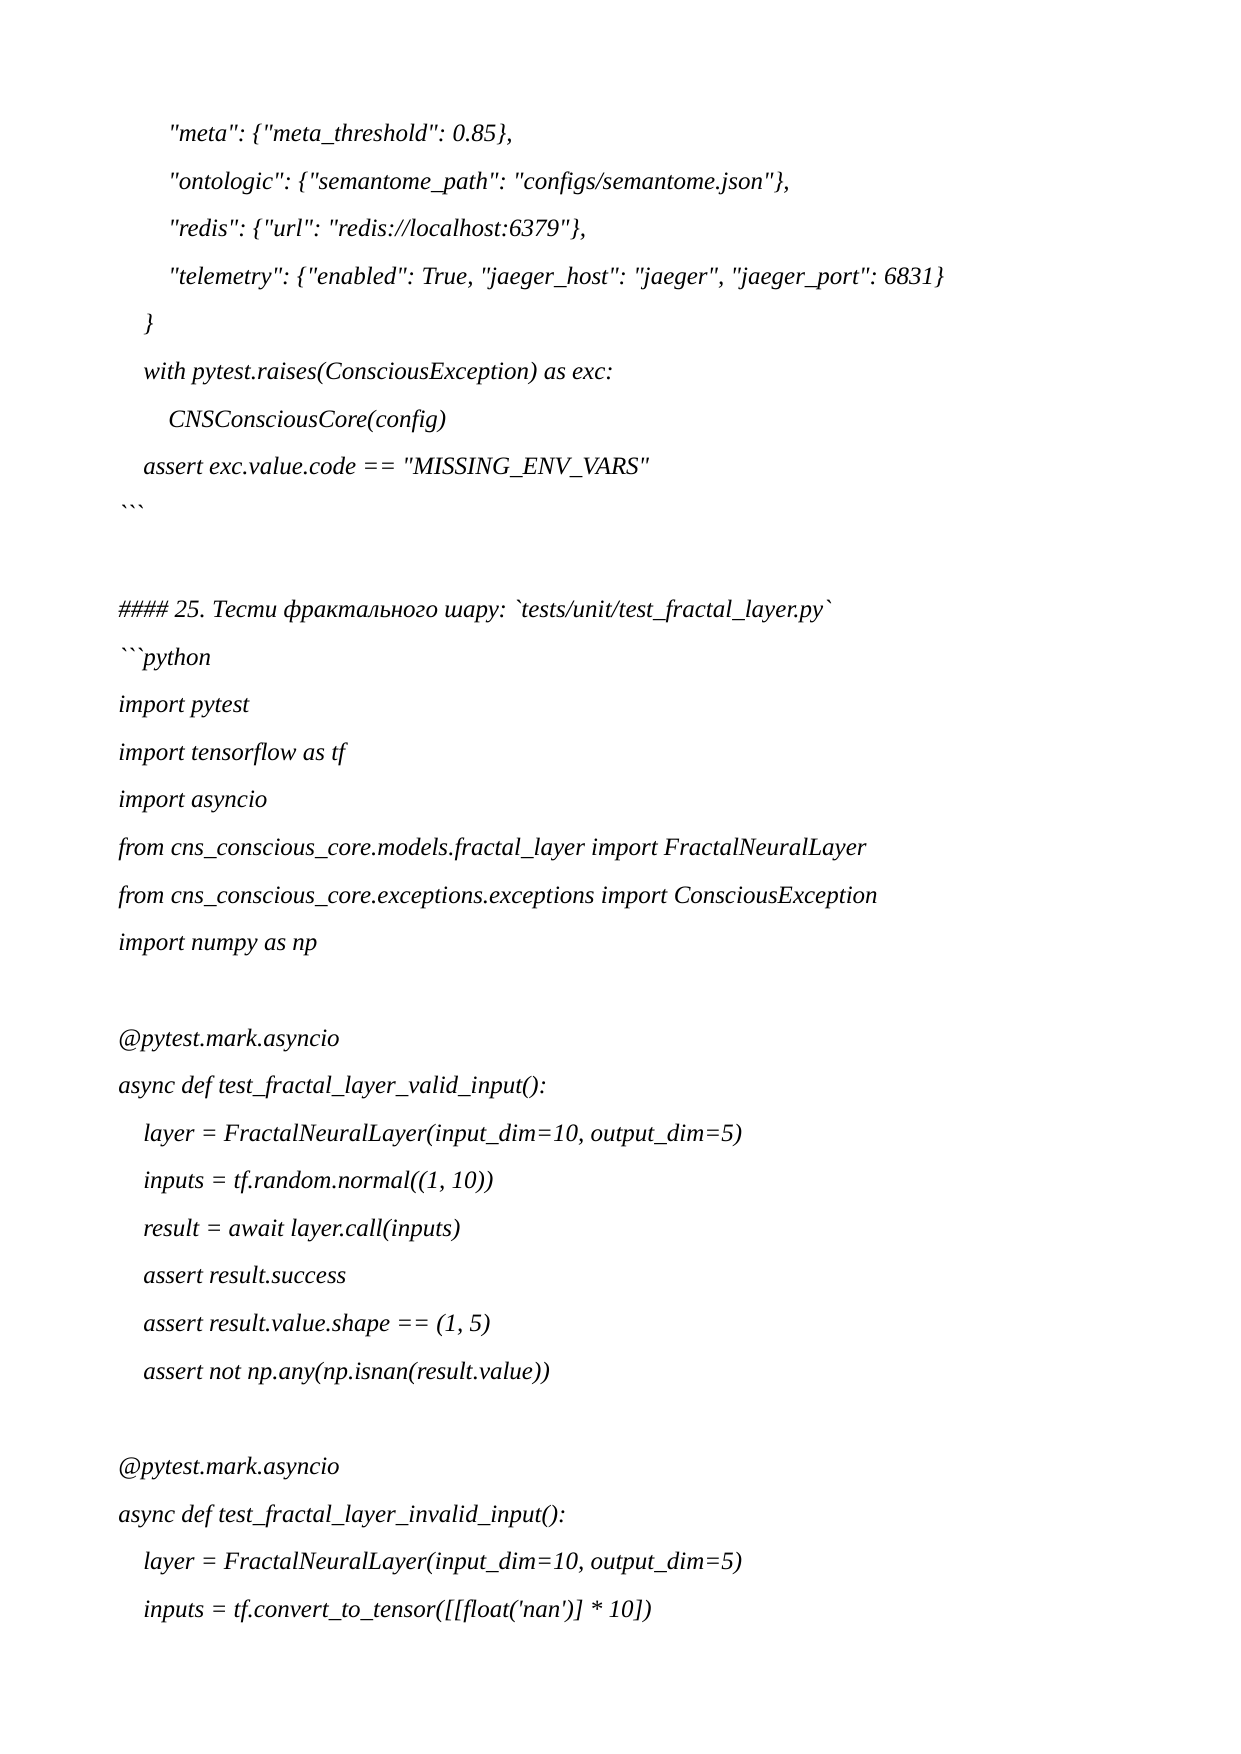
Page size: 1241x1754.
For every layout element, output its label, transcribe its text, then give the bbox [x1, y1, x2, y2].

text ```python [118, 642, 1122, 671]
text assert exc.value.code == "MISSING_ENV_VARS" [118, 451, 1122, 480]
text from cns_conscious_core.models.fractal_layer import FractalNeuralLayer [118, 832, 1122, 861]
text assert not np.any(np.isnan(result.value)) [118, 1356, 1122, 1384]
text inputs = tf.random.normal((1, 10)) [118, 1165, 1122, 1194]
text result = await layer.call(inputs) [118, 1213, 1122, 1242]
text async def test_fractal_layer_invalid_input(): [118, 1499, 1122, 1527]
text import tensorflow as tf [118, 737, 1122, 766]
text import numpy as np [118, 927, 1122, 956]
text "meta": {"meta_threshold": 0.85}, [118, 118, 1122, 147]
text with pytest.raises(ConsciousException) as exc: [118, 356, 1122, 385]
text @pytest.mark.asyncio [118, 1451, 1122, 1480]
text from cns_conscious_core.exceptions.exceptions import ConsciousException [118, 880, 1122, 908]
text assert result.value.shape == (1, 5) [118, 1308, 1122, 1337]
text layer = FractalNeuralLayer(input_dim=10, output_dim=5) [118, 1546, 1122, 1575]
text "ontologic": {"semantome_path": "configs/semantome.json"}, [118, 166, 1122, 194]
text assert result.success [118, 1261, 1122, 1289]
text "telemetry": {"enabled": True, "jaeger_host": "jaeger", "jaeger_port": 6831} [118, 261, 1122, 290]
text import asyncio [118, 784, 1122, 813]
text "redis": {"url": "redis://localhost:6379"}, [118, 213, 1122, 242]
text } [118, 308, 1122, 337]
text import pytest [118, 689, 1122, 718]
text @pytest.mark.asyncio [118, 1023, 1122, 1051]
text CNSConsciousCore(config) [118, 404, 1122, 432]
text ``` [118, 499, 1122, 528]
text layer = FractalNeuralLayer(input_dim=10, output_dim=5) [118, 1118, 1122, 1147]
text inputs = tf.convert_to_tensor([[float('nan')] * 10]) [118, 1594, 1122, 1623]
text async def test_fractal_layer_valid_input(): [118, 1070, 1122, 1099]
text #### 25. Тести фрактального шару: `tests/unit/test_fractal_layer.py` [118, 594, 1122, 623]
